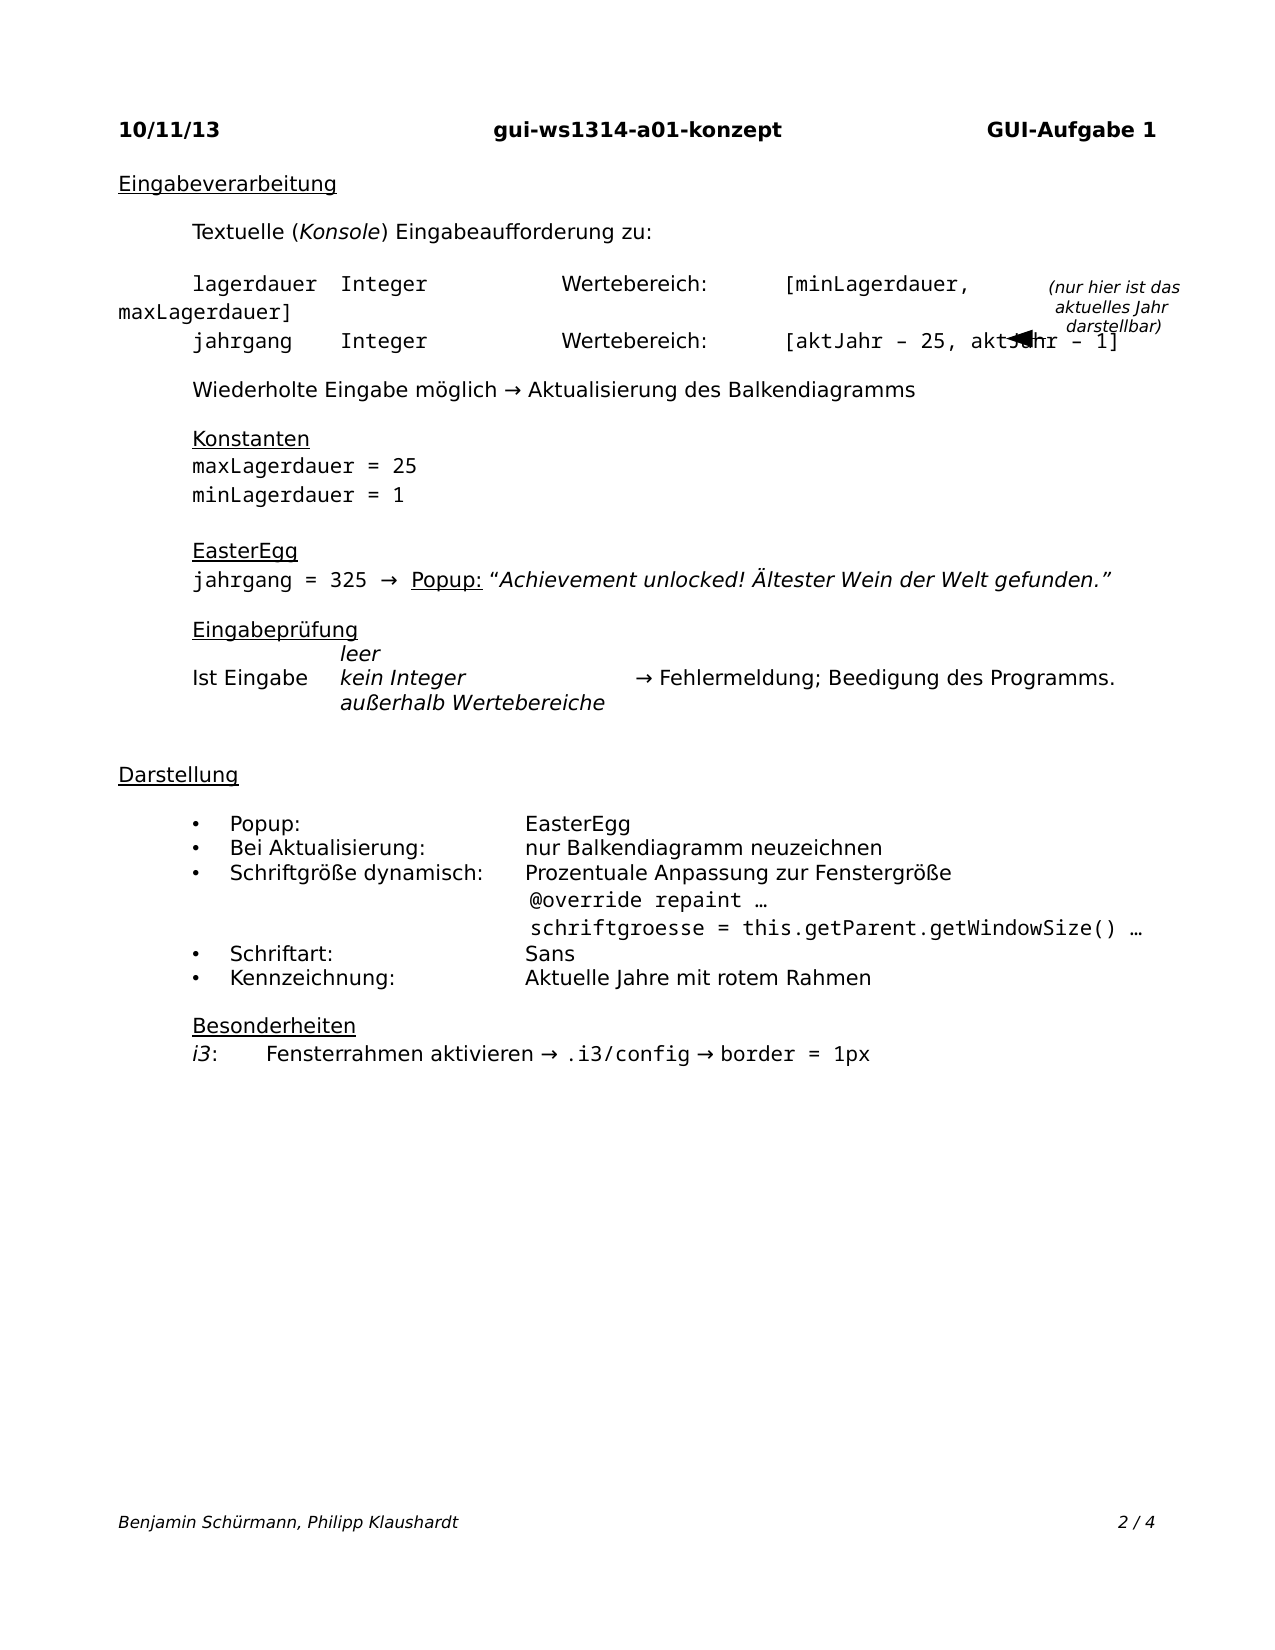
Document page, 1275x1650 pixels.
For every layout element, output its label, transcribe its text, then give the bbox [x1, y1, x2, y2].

text minLagerdauer = 1 [118, 480, 1157, 508]
list @override repaint … [492, 885, 1157, 913]
text Konstanten [118, 427, 1157, 451]
text jahrgang = 325 → Popup: “Achievement unlocked! Ältester Wein der Welt gefunden.” [118, 565, 1157, 593]
text maxLagerdauer = 25 [118, 451, 1157, 480]
text außerhalb Wertebereiche [118, 691, 1157, 715]
list Schriftgröße dynamisch: Prozentuale Anpassung zur Fenstergröße [192, 861, 1157, 885]
list Kennzeichnung: Aktuelle Jahre mit rotem Rahmen [192, 966, 1157, 990]
text Besonderheiten [118, 1014, 1157, 1039]
text i3: Fensterrahmen aktivieren → .i3/config → border = 1px [118, 1039, 1157, 1067]
text Wiederholte Eingabe möglich → Aktualisierung des Balkendiagramms [118, 378, 1157, 403]
text EasterEgg [118, 537, 1157, 565]
list Bei Aktualisierung: nur Balkendiagramm neuzeichnen [192, 836, 1157, 861]
list Popup: EasterEgg [192, 812, 1157, 836]
text Darstellung [118, 763, 1157, 788]
text Textuelle (Konsole) Eingabeaufforderung zu: [118, 220, 1157, 245]
text Eingabeprüfung [118, 618, 1157, 642]
text jahrgang Integer Wertebereich: [aktJahr – 25, aktJahr – 1] [118, 326, 1157, 354]
text Eingabeverarbeitung [118, 172, 1157, 196]
list schriftgroesse = this.getParent.getWindowSize() … [492, 913, 1157, 942]
list Schriftart: Sans [192, 942, 1157, 966]
text Ist Eingabe kein Integer → Fehlermeldung; Beedigung des Programms. [118, 666, 1157, 691]
text lagerdauer Integer Wertebereich: [minLagerdauer, maxLagerdauer] [118, 269, 1157, 326]
text leer [118, 642, 1157, 666]
